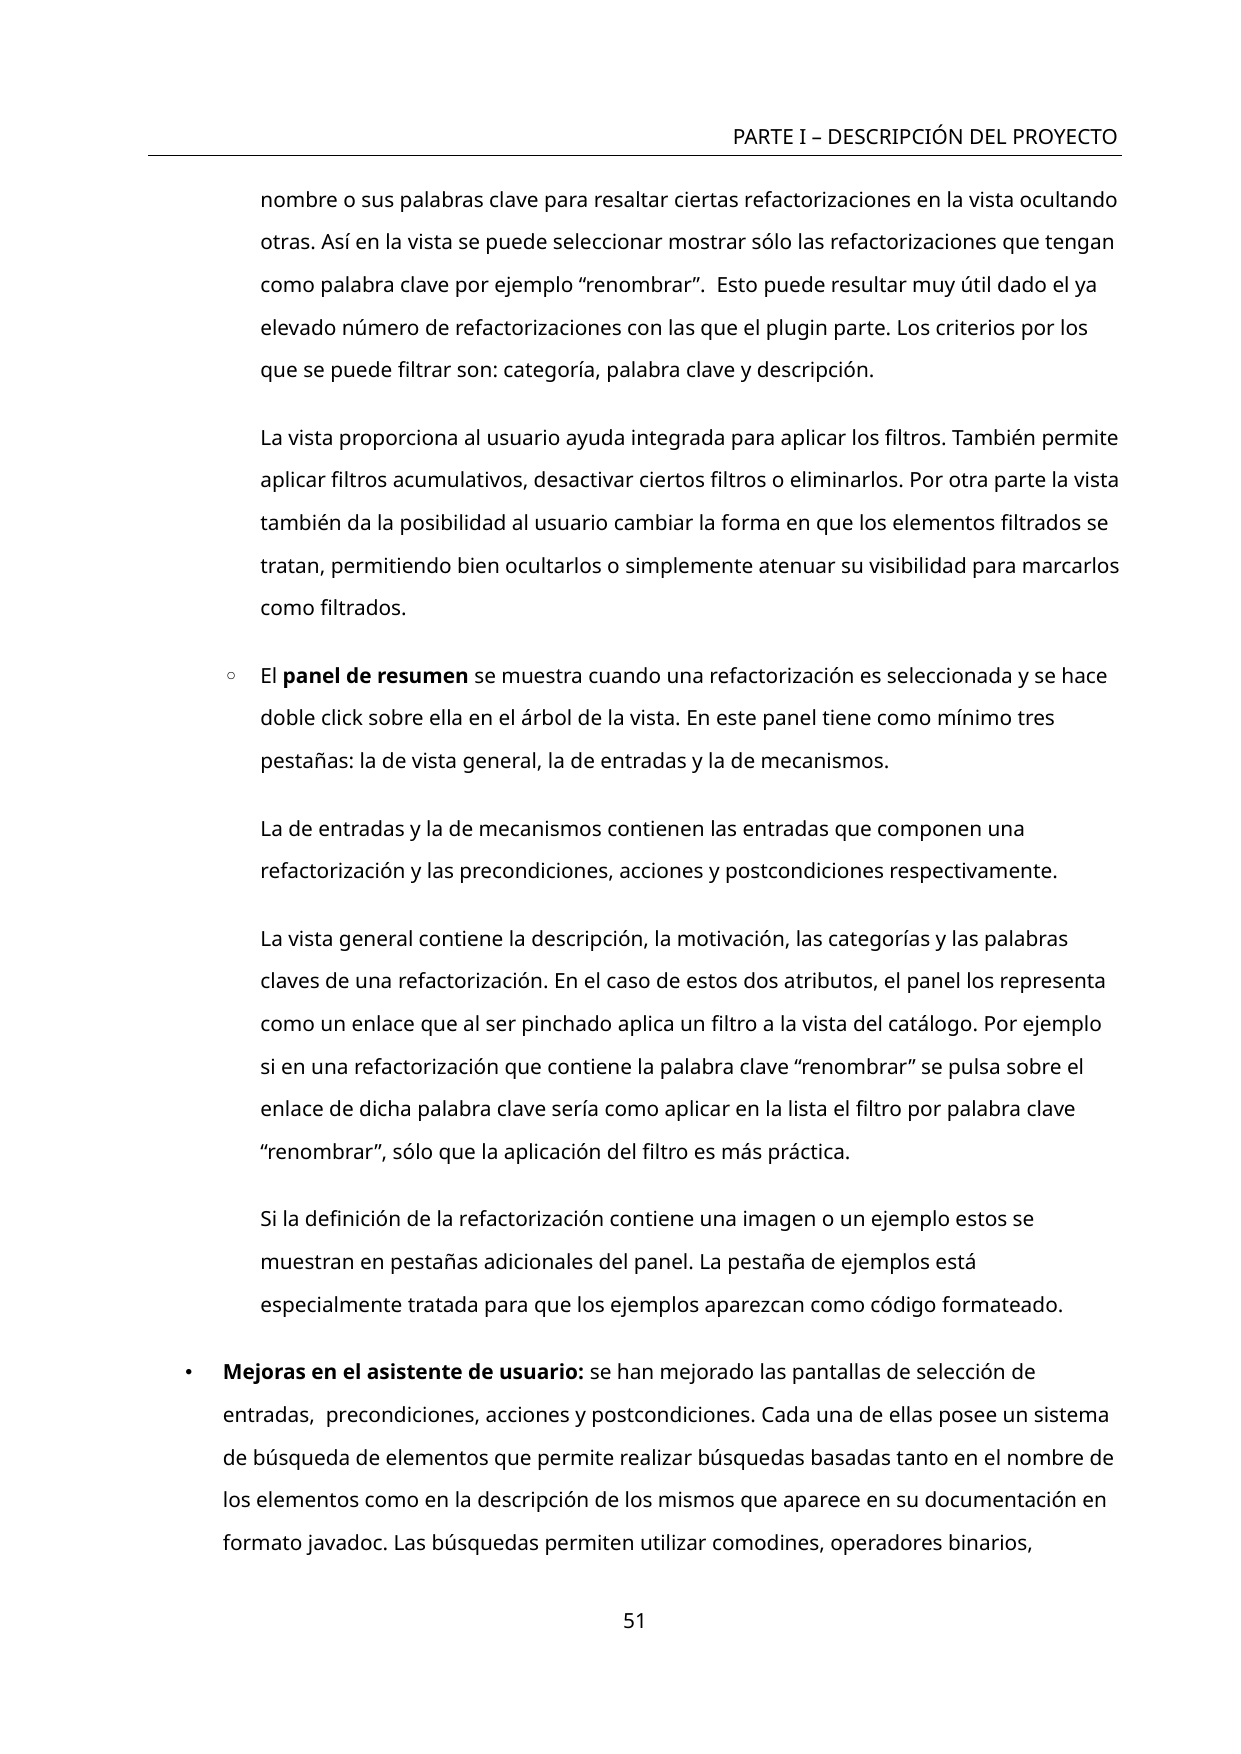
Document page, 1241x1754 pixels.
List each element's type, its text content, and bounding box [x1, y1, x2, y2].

list nombre o sus palabras clave para resaltar ciertas refactorizaciones en la vista ocultando otras. Así en la vista se puede seleccionar mostrar sólo las refactorizaciones que tengan como palabra clave por ejemplo “renombrar”. Esto puede resultar muy útil dado el ya elevado número de refactorizaciones con las que el plugin parte. Los criterios por los que se puede filtrar son: categoría, palabra clave y descripción. [223, 185, 1122, 384]
list El panel de resumen se muestra cuando una refactorización es seleccionada y se hace doble click sobre ella en el árbol de la vista. En este panel tiene como mínimo tres pestañas: la de vista general, la de entradas y la de mecanismos. [223, 661, 1122, 774]
list La vista general contiene la descripción, la motivación, las categorías y las palabras claves de una refactorización. En el caso de estos dos atributos, el panel los representa como un enlace que al ser pinchado aplica un filtro a la vista del catálogo. Por ejemplo si en una refactorización que contiene la palabra clave “renombrar” se pulsa sobre el enlace de dicha palabra clave sería como aplicar en la lista el filtro por palabra clave “renombrar”, sólo que la aplicación del filtro es más práctica. [223, 924, 1122, 1165]
list La de entradas y la de mecanismos contienen las entradas que componen una refactorización y las precondiciones, acciones y postcondiciones respectivamente. [223, 814, 1122, 885]
list Mejoras en el asistente de usuario: se han mejorado las pantallas de selección de entradas, precondiciones, acciones y postcondiciones. Cada una de ellas posee un sistema de búsqueda de elementos que permite realizar búsquedas basadas tanto en el nombre de los elementos como en la descripción de los mismos que aparece en su documentación en formato javadoc. Las búsquedas permiten utilizar comodines, operadores binarios, [185, 1357, 1122, 1556]
list Si la definición de la refactorización contiene una imagen o un ejemplo estos se muestran en pestañas adicionales del panel. La pestaña de ejemplos está especialmente tratada para que los ejemplos aparezcan como código formateado. [223, 1204, 1122, 1318]
list La vista proporciona al usuario ayuda integrada para aplicar los filtros. También permite aplicar filtros acumulativos, desactivar ciertos filtros o eliminarlos. Por otra parte la vista también da la posibilidad al usuario cambiar la forma en que los elementos filtrados se tratan, permitiendo bien ocultarlos o simplemente atenuar su visibilidad para marcarlos como filtrados. [223, 423, 1122, 622]
